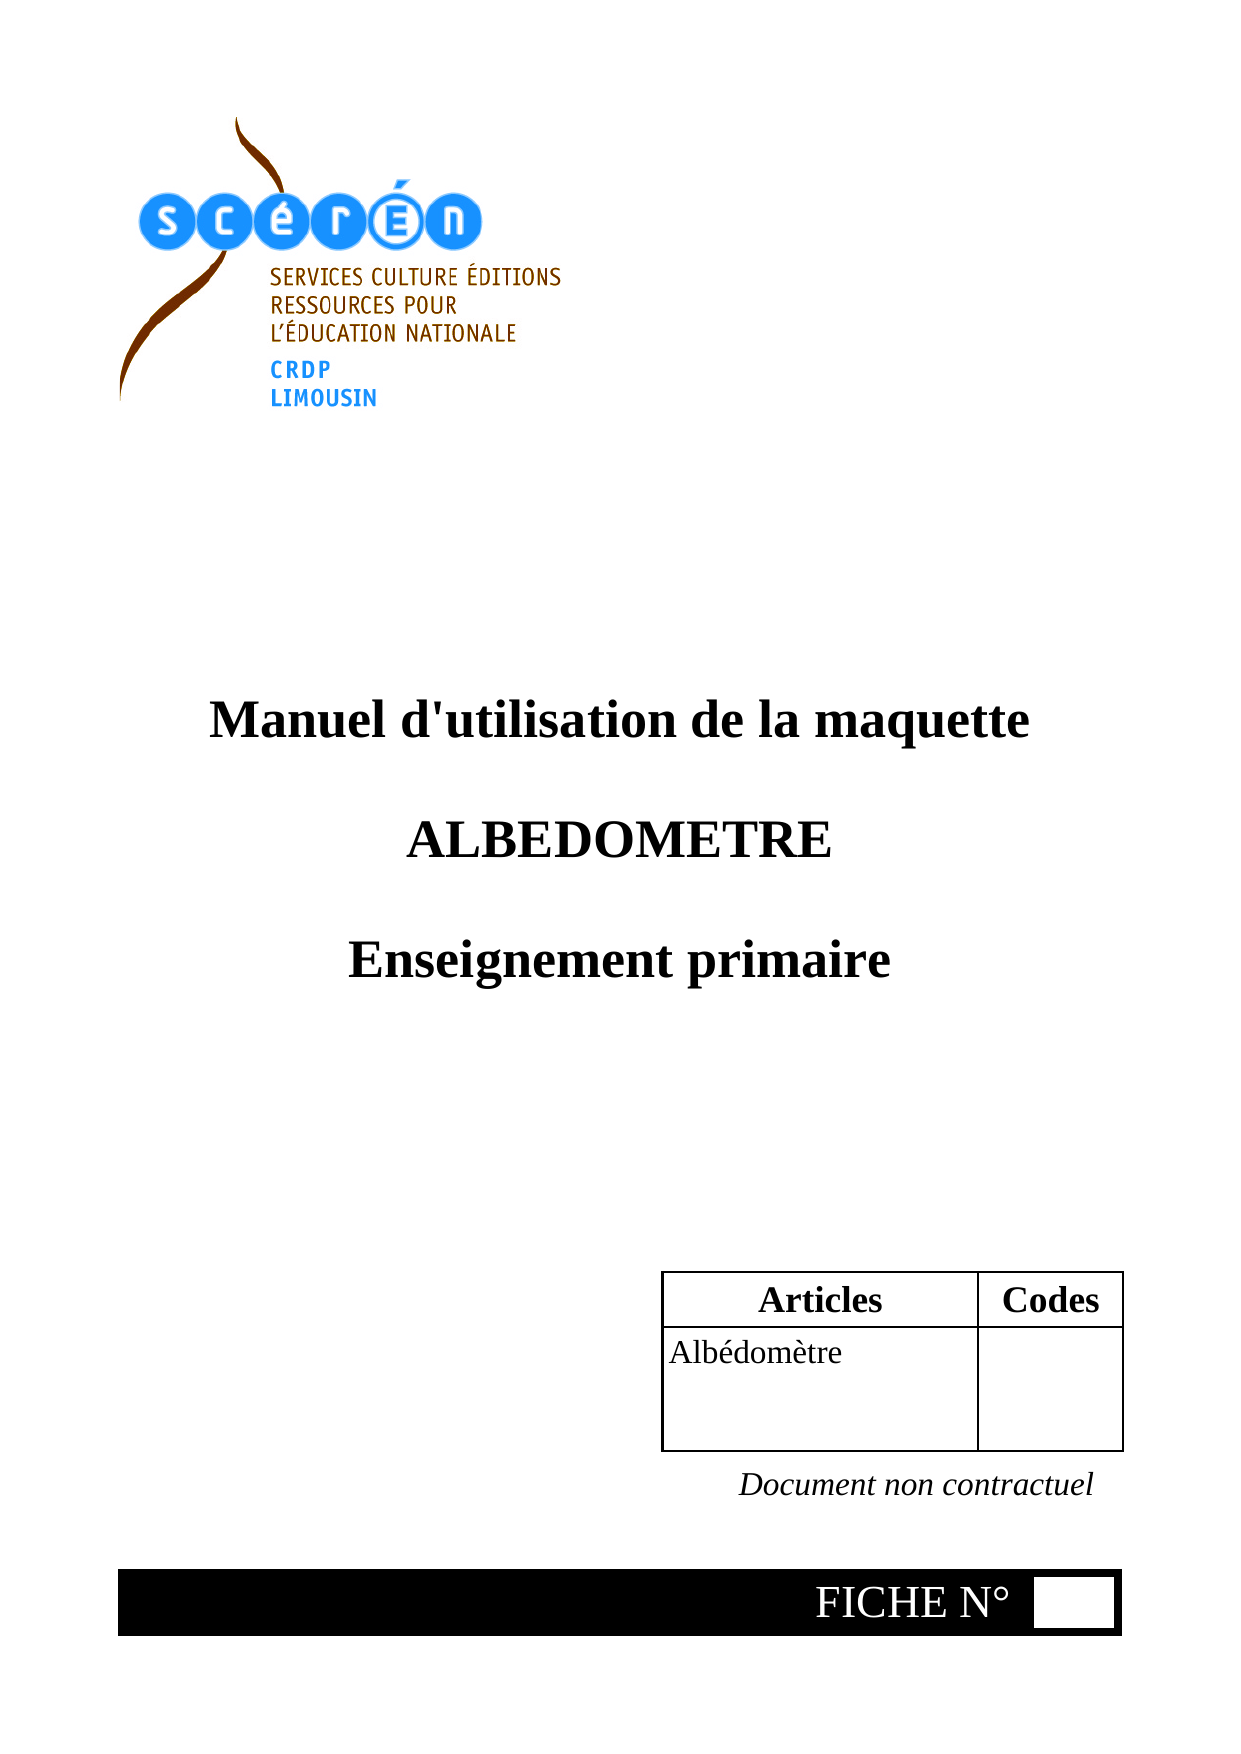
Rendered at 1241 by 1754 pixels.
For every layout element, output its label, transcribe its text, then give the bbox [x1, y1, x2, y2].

text Manuel d'utilisation de la maquette [118, 689, 1122, 749]
table_header Codes [979, 1273, 1122, 1326]
text Document non contractuel [118, 1466, 1122, 1503]
text Enseignement primaire [118, 929, 1122, 989]
picture [119, 117, 570, 412]
text ALBEDOMETRE [118, 809, 1122, 869]
table_cell Albédomètre [664, 1328, 977, 1450]
table_header Articles [664, 1273, 977, 1326]
table_cell [979, 1328, 1122, 1450]
